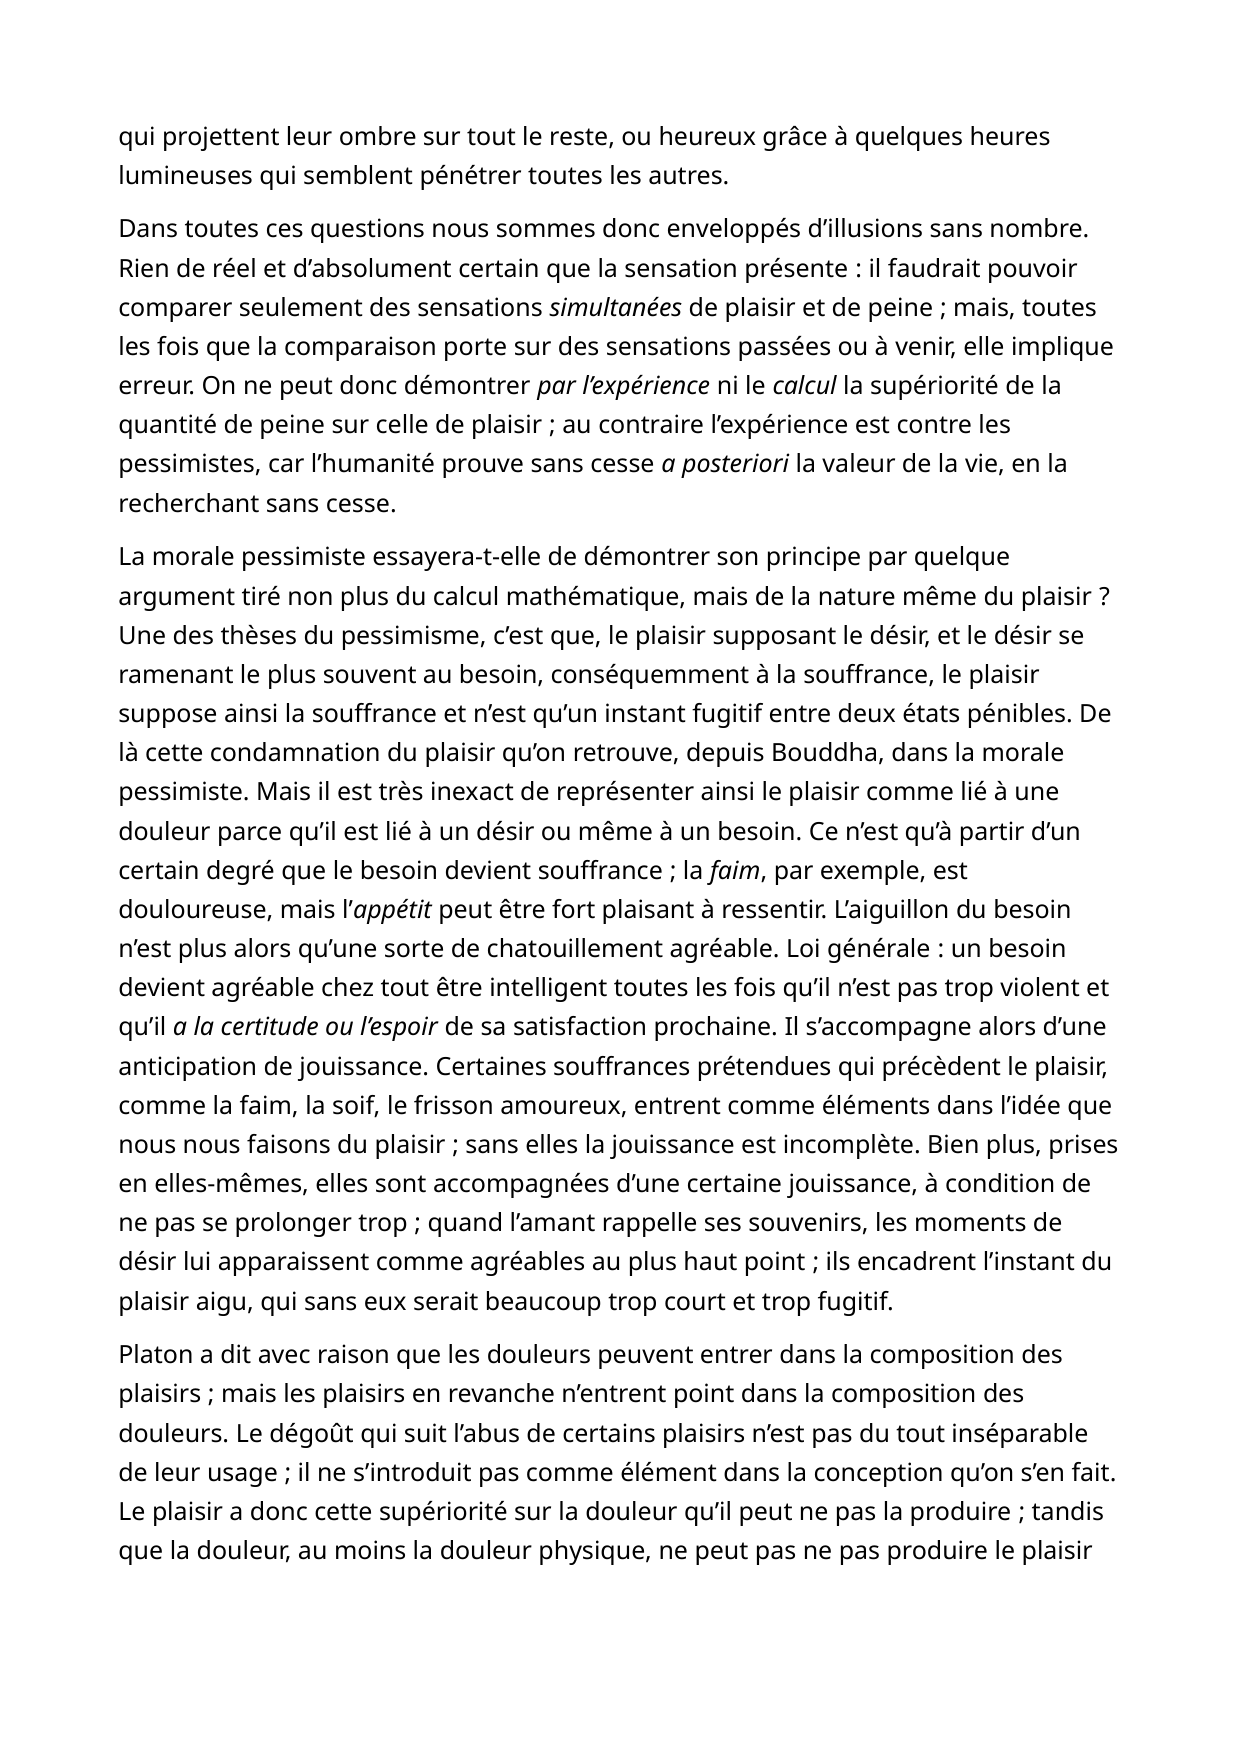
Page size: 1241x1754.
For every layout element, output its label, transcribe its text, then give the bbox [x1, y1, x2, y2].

text La morale pessimiste essayera-t-elle de démontrer son principe par quelque argument tiré non plus du calcul mathématique, mais de la nature même du plaisir ? Une des thèses du pessimisme, c’est que, le plaisir supposant le désir, et le désir se ramenant le plus souvent au besoin, conséquemment à la souffrance, le plaisir suppose ainsi la souffrance et n’est qu’un instant fugitif entre deux états pénibles. De là cette condamnation du plaisir qu’on retrouve, depuis Bouddha, dans la morale pessimiste. Mais il est très inexact de représenter ainsi le plaisir comme lié à une douleur parce qu’il est lié à un désir ou même à un besoin. Ce n’est qu’à partir d’un certain degré que le besoin devient souffrance ; la faim, par exemple, est douloureuse, mais l’appétit peut être fort plaisant à ressentir. L’aiguillon du besoin n’est plus alors qu’une sorte de chatouillement agréable. Loi générale : un besoin devient agréable chez tout être intelligent toutes les fois qu’il n’est pas trop violent et qu’il a la certitude ou l’espoir de sa satisfaction prochaine. Il s’accompagne alors d’une anticipation de jouissance. Certaines souffrances prétendues qui précèdent le plaisir, comme la faim, la soif, le frisson amoureux, entrent comme éléments dans l’idée que nous nous faisons du plaisir ; sans elles la jouissance est incomplète. Bien plus, prises en elles-mêmes, elles sont accompagnées d’une certaine jouissance, à condition de ne pas se prolonger trop ; quand l’amant rappelle ses souvenirs, les moments de désir lui apparaissent comme agréables au plus haut point ; ils encadrent l’instant du plaisir aigu, qui sans eux serait beaucoup trop court et trop fugitif. [118, 539, 1122, 1317]
text qui projettent leur ombre sur tout le reste, ou heureux grâce à quelques heures lumineuses qui semblent pénétrer toutes les autres. [118, 118, 1122, 191]
text Platon a dit avec raison que les douleurs peuvent entrer dans la composition des plaisirs ; mais les plaisirs en revanche n’entrent point dans la composition des douleurs. Le dégoût qui suit l’abus de certains plaisirs n’est pas du tout inséparable de leur usage ; il ne s’introduit pas comme élément dans la conception qu’on s’en fait. Le plaisir a donc cette supériorité sur la douleur qu’il peut ne pas la produire ; tandis que la douleur, au moins la douleur physique, ne peut pas ne pas produire le plaisir [118, 1337, 1122, 1567]
text Dans toutes ces questions nous sommes donc enveloppés d’illusions sans nombre. Rien de réel et d’absolument certain que la sensation présente : il faudrait pouvoir comparer seulement des sensations simultanées de plaisir et de peine ; mais, toutes les fois que la comparaison porte sur des sensations passées ou à venir, elle implique erreur. On ne peut donc démontrer par l’expérience ni le calcul la supériorité de la quantité de peine sur celle de plaisir ; au contraire l’expérience est contre les pessimistes, car l’humanité prouve sans cesse a posteriori la valeur de la vie, en la recherchant sans cesse. [118, 211, 1122, 519]
